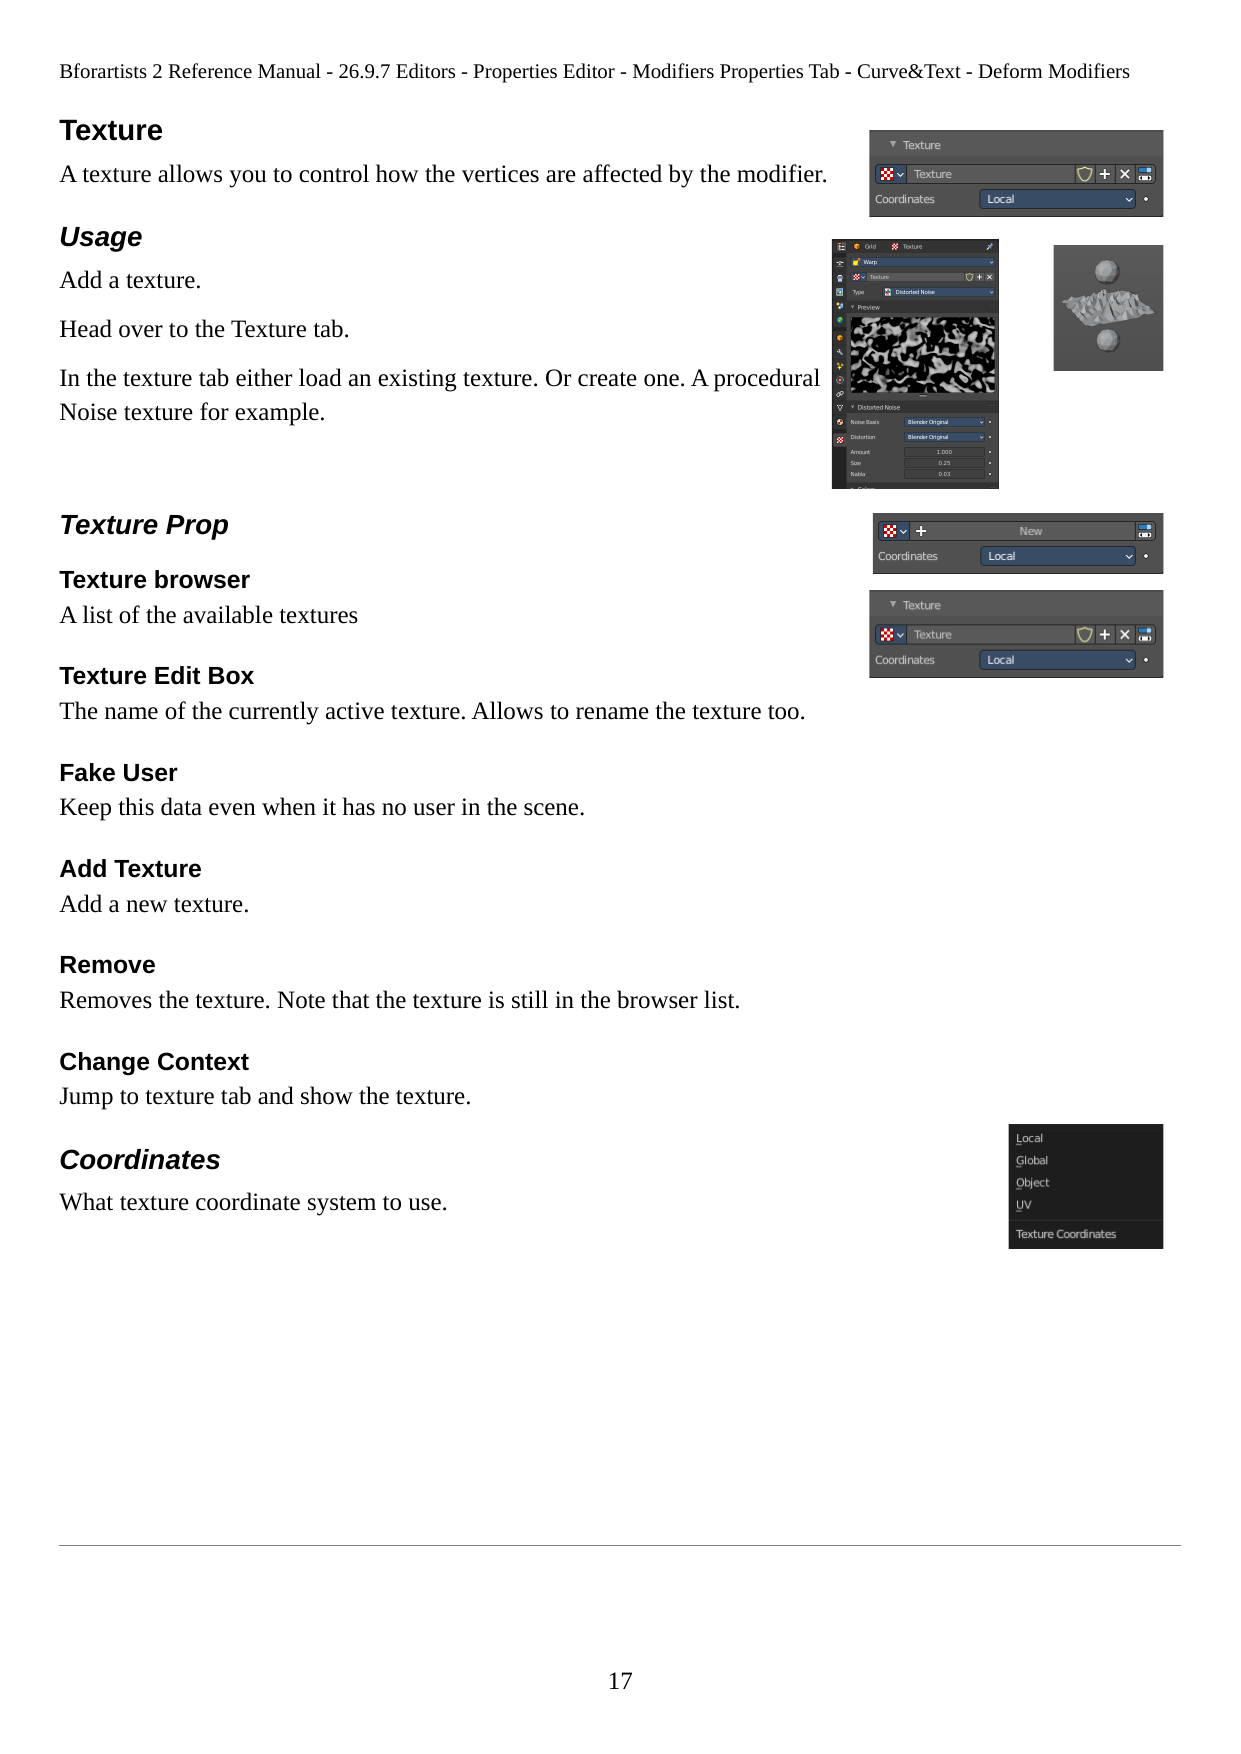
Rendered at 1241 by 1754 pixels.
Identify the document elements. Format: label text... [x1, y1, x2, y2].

text [1164, 265, 1181, 293]
subtitle Texture Prop [59, 508, 1181, 540]
subtitle Texture browser [59, 565, 1181, 593]
text [999, 265, 1053, 293]
text Head over to the Texture tab. [59, 314, 831, 343]
text What texture coordinate system to use. [59, 1187, 1008, 1216]
text A list of the available textures [59, 600, 869, 628]
subtitle Texture [59, 113, 1181, 146]
subtitle [1164, 1143, 1181, 1175]
subtitle Fake User [59, 758, 1181, 786]
picture [869, 130, 1164, 217]
text [999, 363, 1181, 426]
picture [831, 239, 999, 489]
subtitle Texture Edit Box [59, 661, 1181, 690]
picture [1053, 245, 1164, 371]
text Jump to texture tab and show the texture. [59, 1081, 1181, 1110]
text The name of the currently active texture. Allows to rename the texture too. [59, 696, 1181, 725]
subtitle Usage [59, 220, 1181, 252]
text Add a texture. [59, 265, 831, 293]
text Removes the texture. Note that the texture is still in the browser list. [59, 985, 1181, 1014]
subtitle Add Texture [59, 854, 1181, 882]
picture [1008, 1124, 1164, 1249]
text A texture allows you to control how the vertices are affected by the modifier. [59, 159, 869, 188]
subtitle Change Context [59, 1047, 1181, 1075]
text Keep this data even when it has no user in the scene. [59, 792, 1181, 821]
subtitle Coordinates [59, 1143, 1008, 1175]
picture [869, 590, 1164, 678]
text Add a new texture. [59, 889, 1181, 917]
picture [872, 513, 1164, 574]
text In the texture tab either load an existing texture. Or create one. A procedural Noise texture for example. [59, 363, 831, 426]
subtitle Remove [59, 950, 1181, 979]
text [999, 314, 1053, 343]
